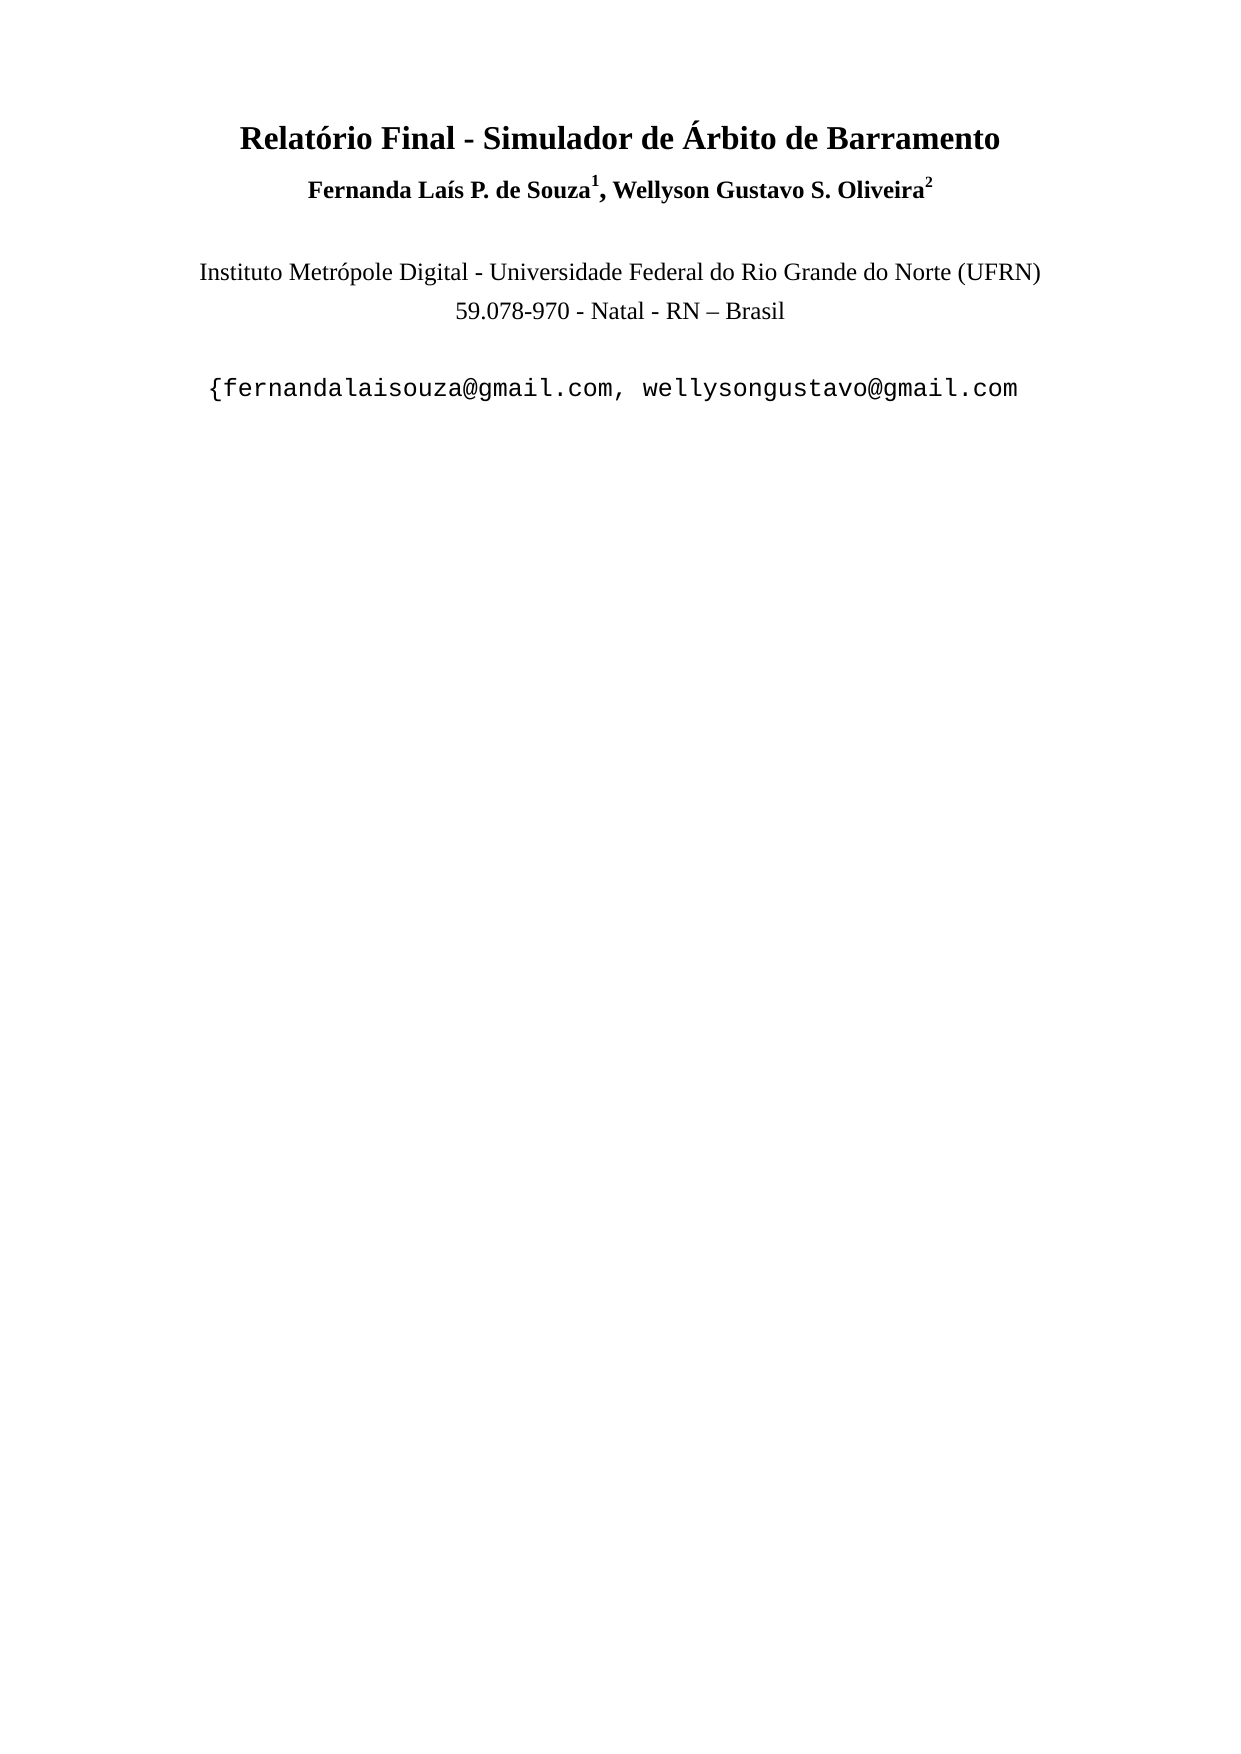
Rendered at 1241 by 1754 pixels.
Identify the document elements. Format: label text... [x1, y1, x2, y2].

text Fernanda Laís P. de Souza1, Wellyson Gustavo S. Oliveira2 [118, 171, 1122, 204]
text 59.078-970 - Natal - RN – Brasil [118, 296, 1122, 325]
text Relatório Final - Simulador de Árbito de Barramento [118, 118, 1122, 156]
text Instituto Metrópole Digital - Universidade Federal do Rio Grande do Norte (UFRN) [118, 257, 1122, 286]
text {fernandalaisouza@gmail.com, wellysongustavo@gmail.com [118, 376, 1122, 404]
